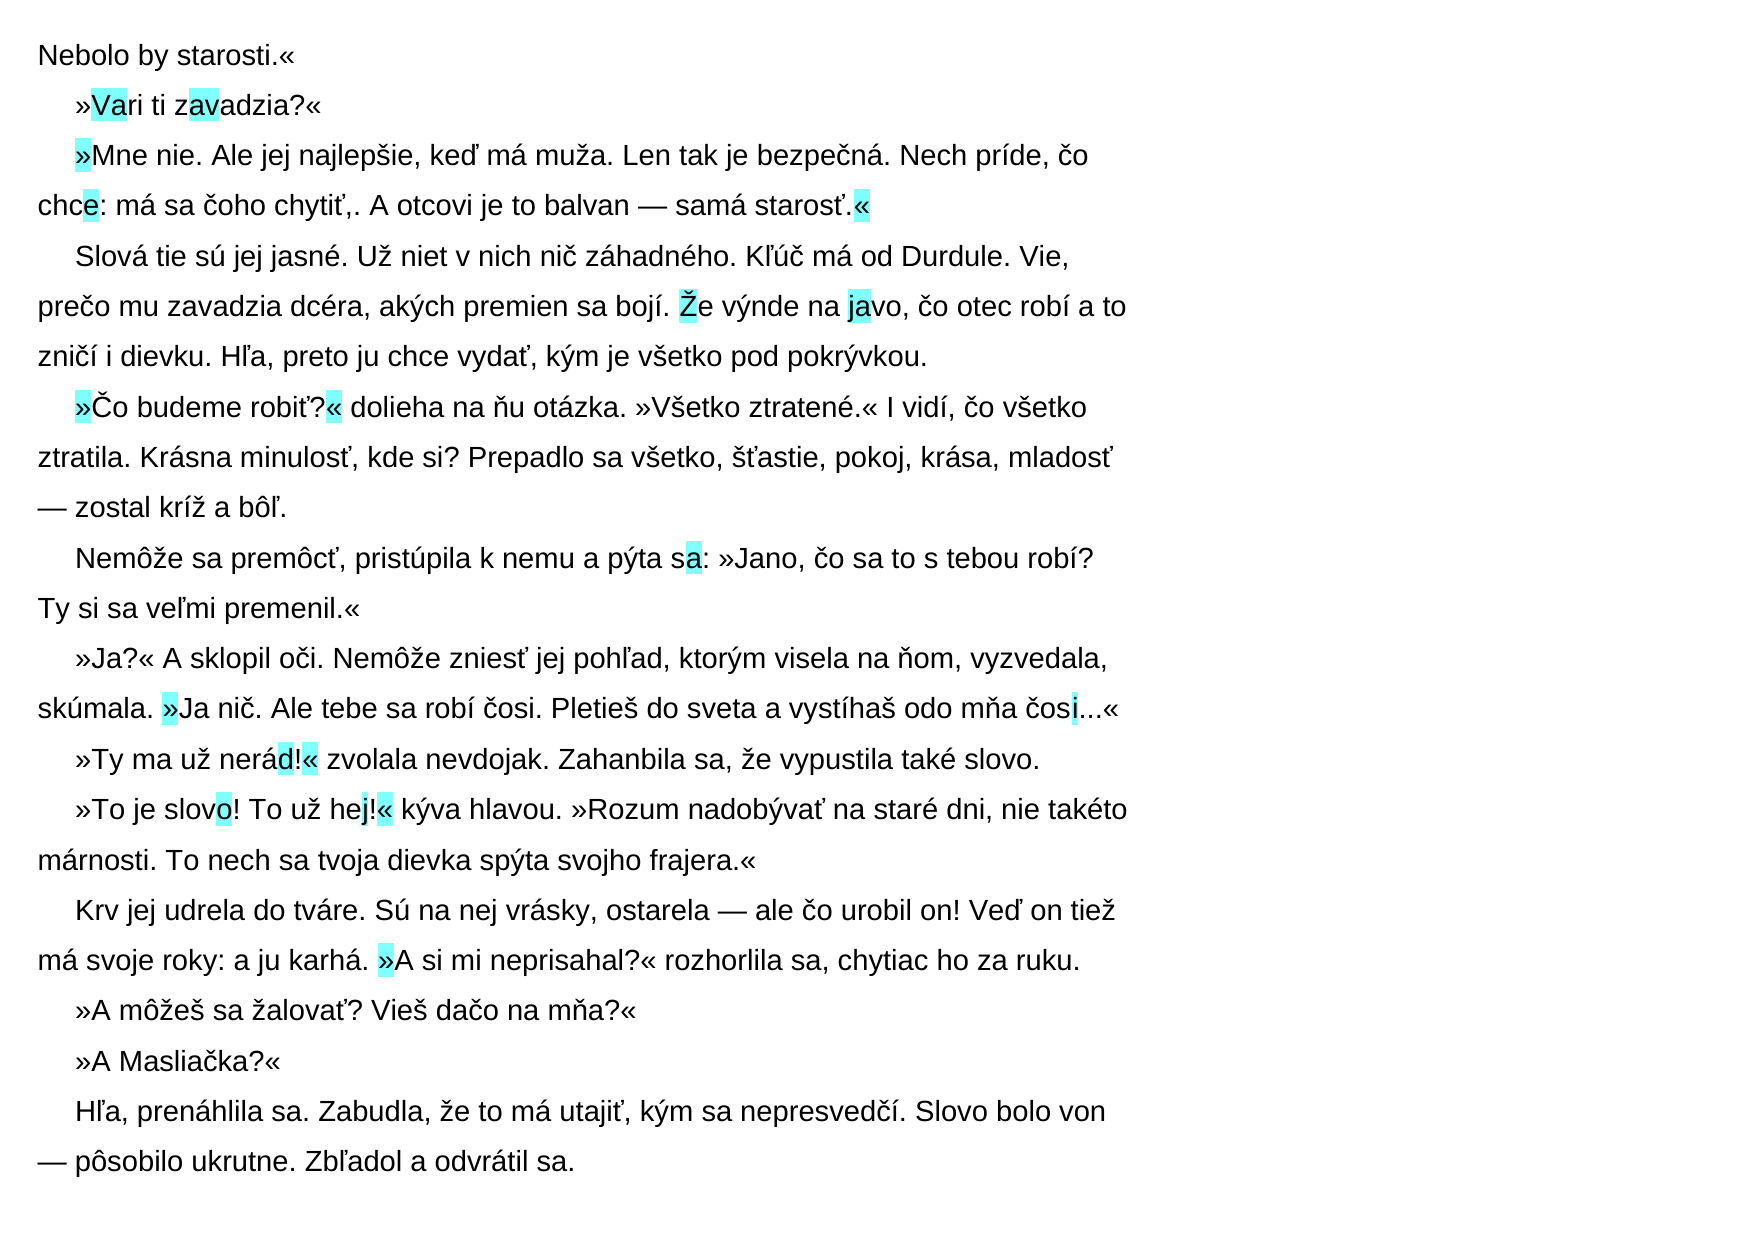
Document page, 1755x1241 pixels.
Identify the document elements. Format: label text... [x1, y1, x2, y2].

text »Mne nie. Ale jej najlepšie, keď má muža. Len tak je bezpečná. Nech príde, čo chce: má sa čoho chytiť,. A otcovi je to balvan — samá starosť.« [37, 138, 1130, 222]
text »Ja?« A sklopil oči. Nemôže zniesť jej pohľad, ktorým visela na ňom, vyzvedala, skúmala. »Ja nič. Ale tebe sa robí čosi. Pletieš do sveta a vystíhaš odo mňa čosi...« [37, 641, 1130, 725]
text »To je slovo! To už hej!« kýva hlavou. »Rozum nadobývať na staré dni, nie takéto márnosti. To nech sa tvoja dievka spýta svojho frajera.« [37, 792, 1130, 876]
text »Čo budeme robiť?« dolieha na ňu otázka. »Všetko ztratené.« I vidí, čo všetko ztratila. Krásna minulosť, kde si? Prepadlo sa všetko, šťastie, pokoj, krása, mladosť — zostal kríž a bôľ. [37, 390, 1130, 524]
text »Vari ti zavadzia?« [37, 88, 1130, 121]
text Slová tie sú jej jasné. Už niet v nich nič záhadného. Kľúč má od Durdule. Vie, prečo mu zavadzia dcéra, akých premien sa bojí. Že výnde na javo, čo otec robí a to zničí i dievku. Hľa, preto ju chce vydať, kým je všetko pod pokrývkou. [37, 239, 1130, 373]
text »A Masliačka?« [37, 1044, 1130, 1077]
text Nebolo by starosti.« [37, 37, 1130, 71]
text Nemôže sa premôcť, pristúpila k nemu a pýta sa: »Jano, čo sa to s tebou robí? Ty si sa veľmi premenil.« [37, 541, 1130, 624]
text Hľa, prenáhlila sa. Zabudla, že to má utajiť, kým sa nepresvedčí. Slovo bolo von — pôsobilo ukrutne. Zbľadol a odvrátil sa. [37, 1094, 1130, 1178]
text »Ty ma už nerád!« zvolala nevdojak. Zahanbila sa, že vypustila také slovo. [37, 742, 1130, 775]
text Krv jej udrela do tváre. Sú na nej vrásky, ostarela — ale čo urobil on! Veď on tiež má svoje roky: a ju karhá. »A si mi neprisahal?« rozhorlila sa, chytiac ho za ruku. [37, 893, 1130, 977]
text »A môžeš sa žalovať? Vieš dačo na mňa?« [37, 993, 1130, 1027]
